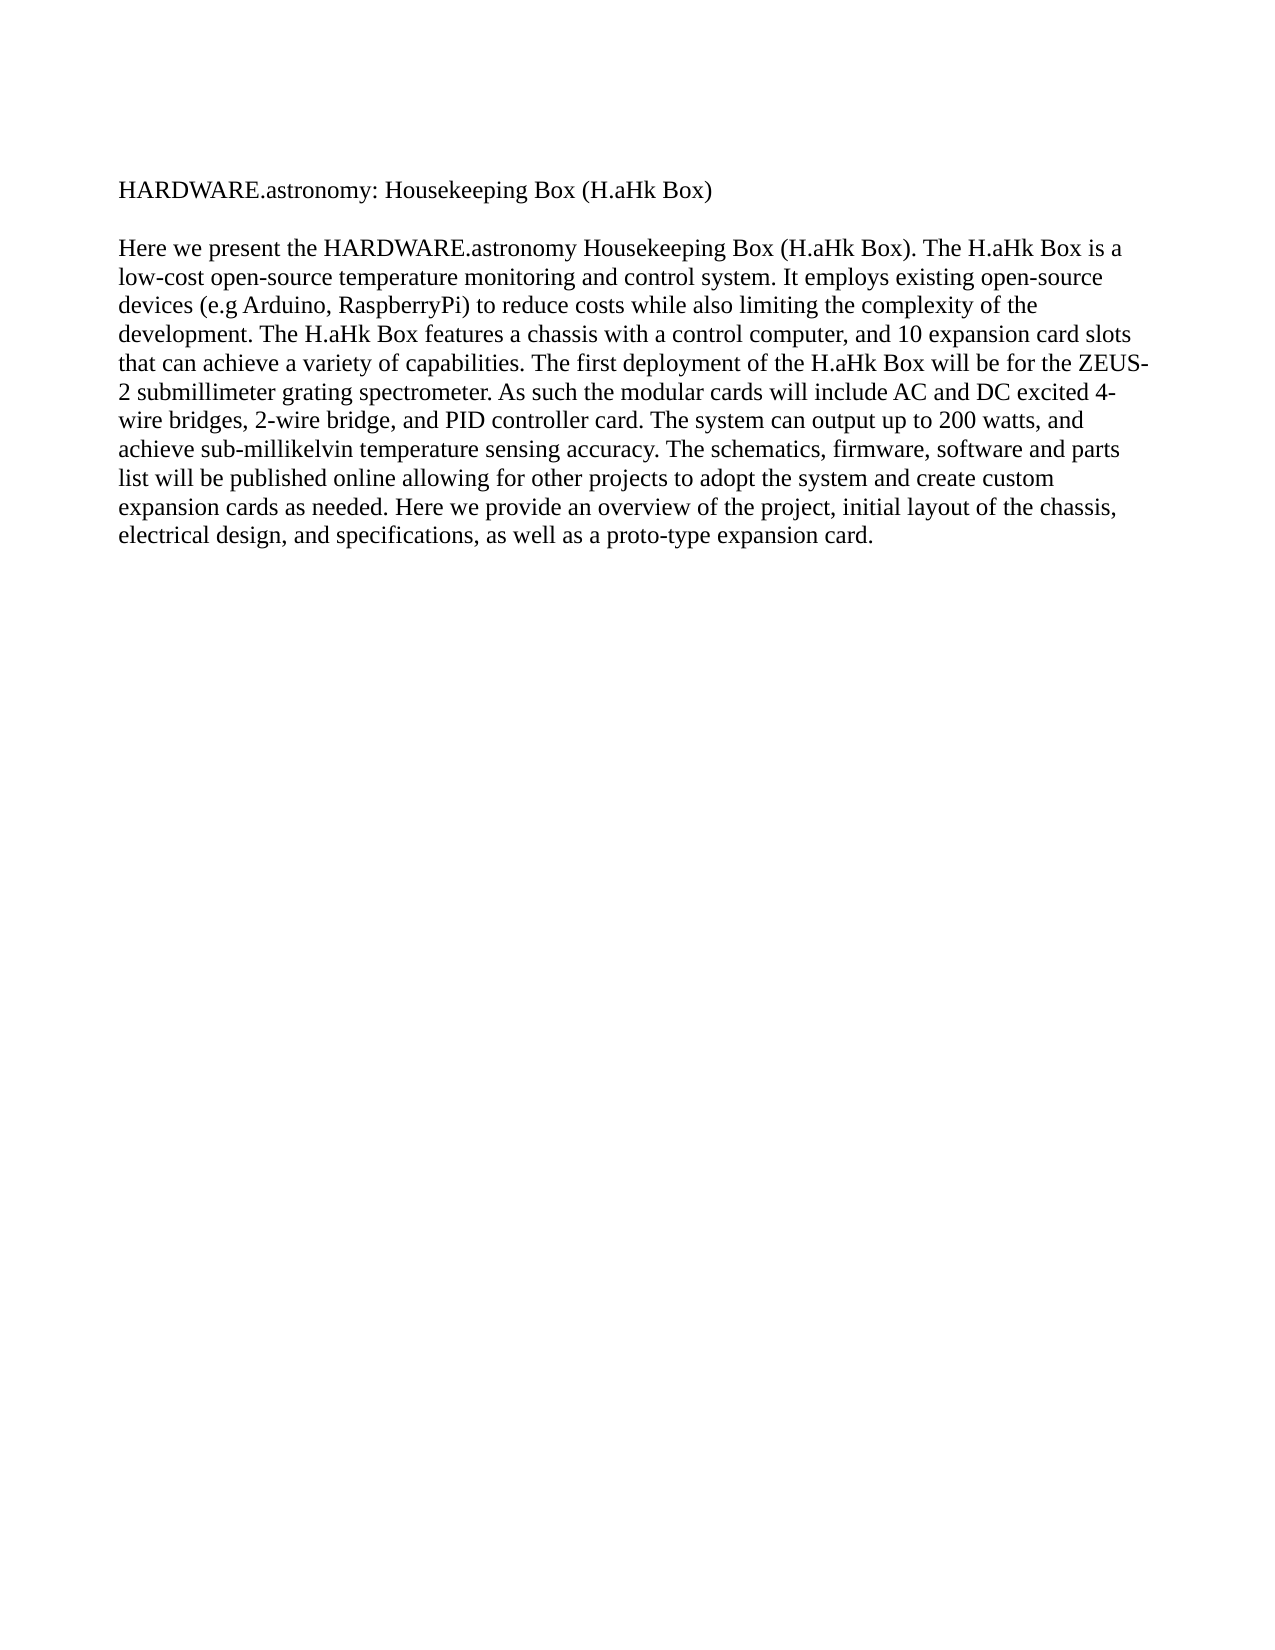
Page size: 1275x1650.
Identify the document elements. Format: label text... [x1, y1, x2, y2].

text HARDWARE.astronomy: Housekeeping Box (H.aHk Box) [118, 176, 1157, 204]
text Here we present the HARDWARE.astronomy Housekeeping Box (H.aHk Box). The H.aHk Box is a low-cost open-source temperature monitoring and control system. It employs existing open-source devices (e.g Arduino, RaspberryPi) to reduce costs while also limiting the complexity of the development. The H.aHk Box features a chassis with a control computer, and 10 expansion card slots that can achieve a variety of capabilities. The first deployment of the H.aHk Box will be for the ZEUS-2 submillimeter grating spectrometer. As such the modular cards will include AC and DC excited 4-wire bridges, 2-wire bridge, and PID controller card. The system can output up to 200 watts, and achieve sub-millikelvin temperature sensing accuracy. The schematics, firmware, software and parts list will be published online allowing for other projects to adopt the system and create custom expansion cards as needed. Here we provide an overview of the project, initial layout of the chassis, electrical design, and specifications, as well as a proto-type expansion card. [118, 233, 1157, 549]
